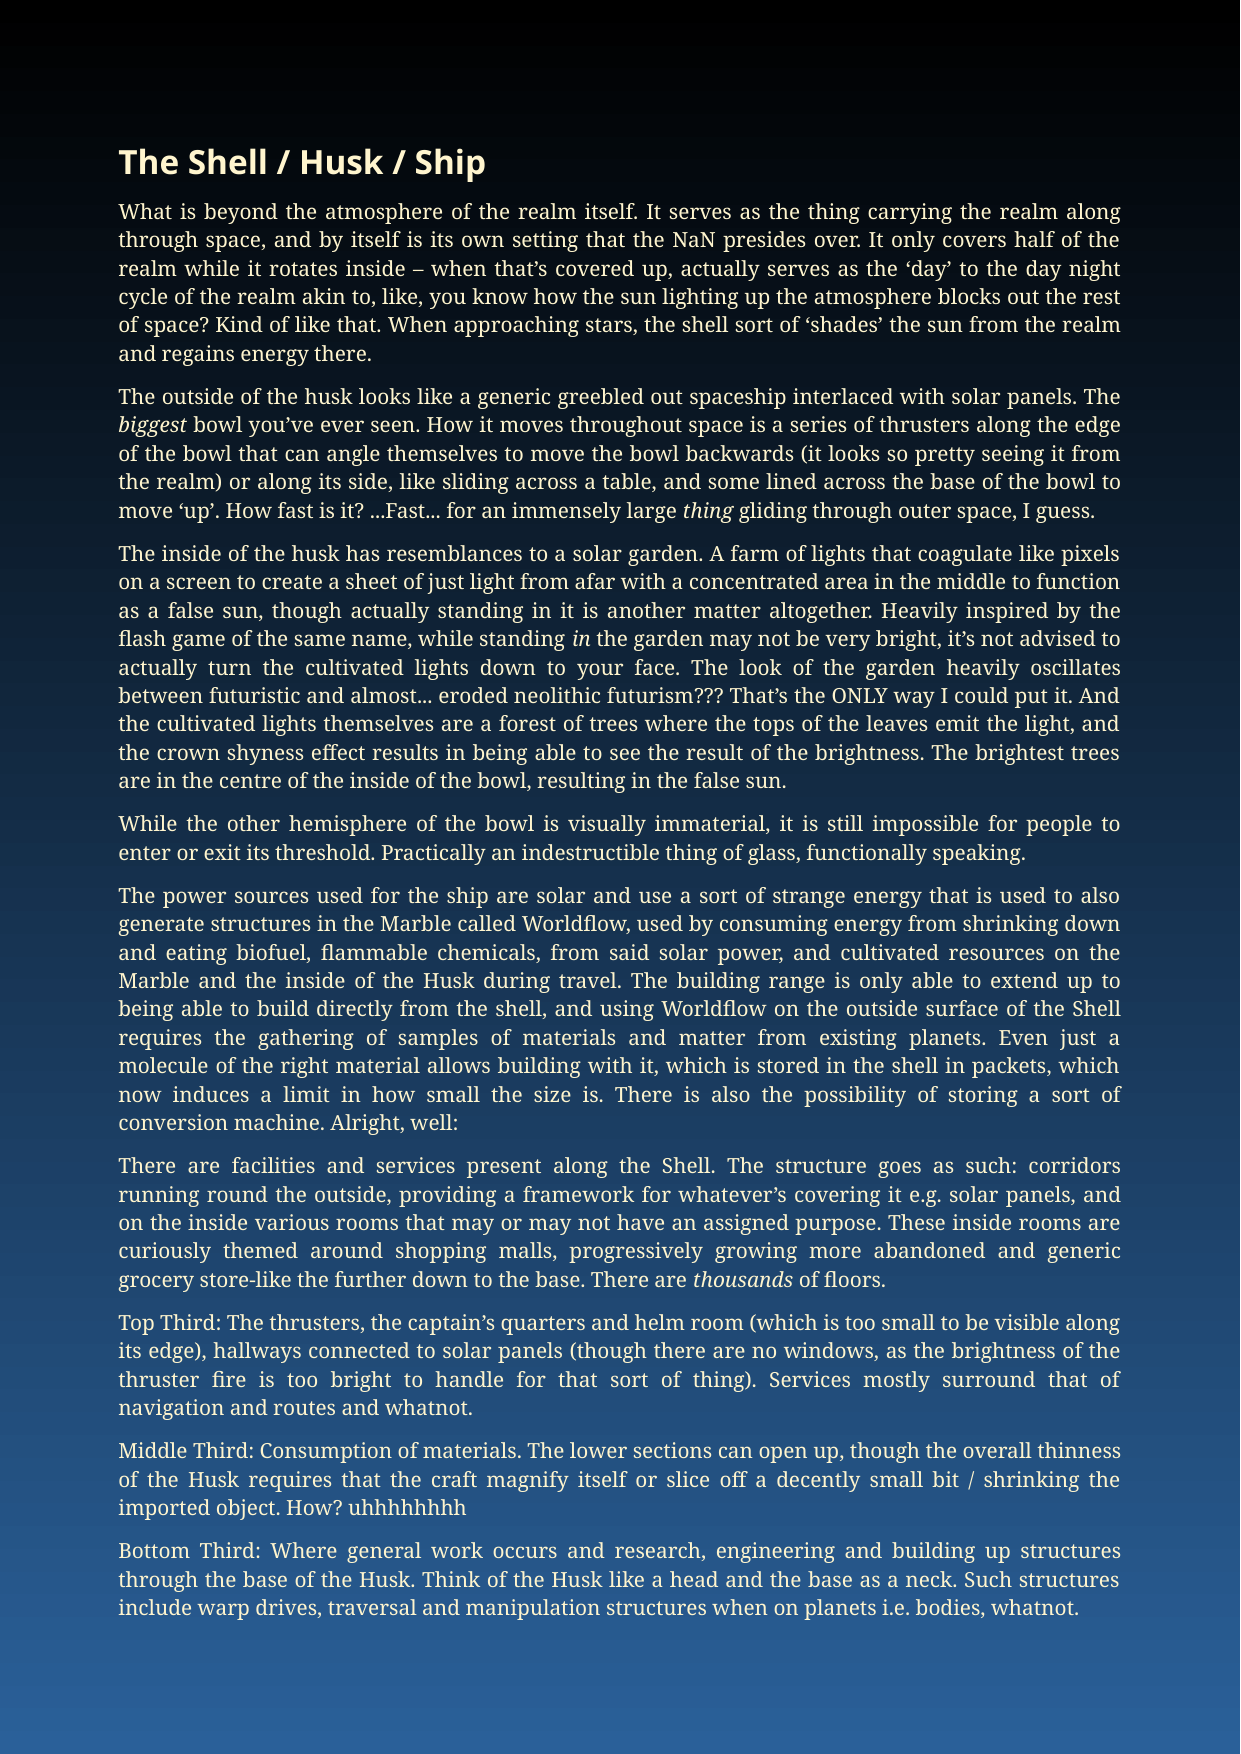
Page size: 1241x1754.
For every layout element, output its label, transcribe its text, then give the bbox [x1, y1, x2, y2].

text What is beyond the atmosphere of the realm itself. It serves as the thing carrying the realm along through space, and by itself is its own setting that the NaN presides over. It only covers half of the realm while it rotates inside – when that’s covered up, actually serves as the ‘day’ to the day night cycle of the realm akin to, like, you know how the sun lighting up the atmosphere blocks out the rest of space? Kind of like that. When approaching stars, the shell sort of ‘shades’ the sun from the realm and regains energy there. [118, 197, 1122, 367]
text The power sources used for the ship are solar and use a sort of strange energy that is used to also generate structures in the Marble called Worldflow, used by consuming energy from shrinking down and eating biofuel, flammable chemicals, from said solar power, and cultivated resources on the Marble and the inside of the Husk during travel. The building range is only able to extend up to being able to build directly from the shell, and using Worldflow on the outside surface of the Shell requires the gathering of samples of materials and matter from existing planets. Even just a molecule of the right material allows building with it, which is stored in the shell in packets, which now induces a limit in how small the size is. There is also the possibility of storing a sort of conversion machine. Alright, well: [118, 881, 1122, 1137]
text Middle Third: Consumption of materials. The lower sections can open up, though the overall thinness of the Husk requires that the craft magnify itself or slice off a decently small bit / shrinking the imported object. How? uhhhhhhhh [118, 1436, 1122, 1522]
text There are facilities and services present along the Shell. The structure goes as such: corridors running round the outside, providing a framework for whatever’s covering it e.g. solar panels, and on the inside various rooms that may or may not have an assigned purpose. These inside rooms are curiously themed around shopping malls, progressively growing more abandoned and generic grocery store-like the further down to the base. There are thousands of floors. [118, 1151, 1122, 1293]
subtitle The Shell / Husk / Ship [118, 139, 1122, 184]
text The inside of the husk has resemblances to a solar garden. A farm of lights that coagulate like pixels on a screen to create a sheet of just light from afar with a concentrated area in the middle to function as a false sun, though actually standing in it is another matter altogether. Heavily inspired by the flash game of the same name, while standing in the garden may not be very bright, it’s not advised to actually turn the cultivated lights down to your face. The look of the garden heavily oscillates between futuristic and almost... eroded neolithic futurism??? That’s the ONLY way I could put it. And the cultivated lights themselves are a forest of trees where the tops of the leaves emit the light, and the crown shyness effect results in being able to see the result of the brightness. The brightest trees are in the centre of the inside of the bowl, resulting in the false sun. [118, 539, 1122, 795]
text The outside of the husk looks like a generic greebled out spaceship interlaced with solar panels. The biggest bowl you’ve ever seen. How it moves throughout space is a series of thrusters along the edge of the bowl that can angle themselves to move the bowl backwards (it looks so pretty seeing it from the realm) or along its side, like sliding across a table, and some lined across the base of the bowl to move ‘up’. How fast is it? ...Fast... for an immensely large thing gliding through outer space, I guess. [118, 382, 1122, 524]
text Bottom Third: Where general work occurs and research, engineering and building up structures through the base of the Husk. Think of the Husk like a head and the base as a neck. Such structures include warp drives, traversal and manipulation structures when on planets i.e. bodies, whatnot. [118, 1536, 1122, 1622]
text While the other hemisphere of the bowl is visually immaterial, it is still impossible for people to enter or exit its threshold. Practically an indestructible thing of glass, functionally speaking. [118, 809, 1122, 866]
text Top Third: The thrusters, the captain’s quarters and helm room (which is too small to be visible along its edge), hallways connected to solar panels (though there are no windows, as the brightness of the thruster fire is too bright to handle for that sort of thing). Services mostly surround that of navigation and routes and whatnot. [118, 1308, 1122, 1422]
